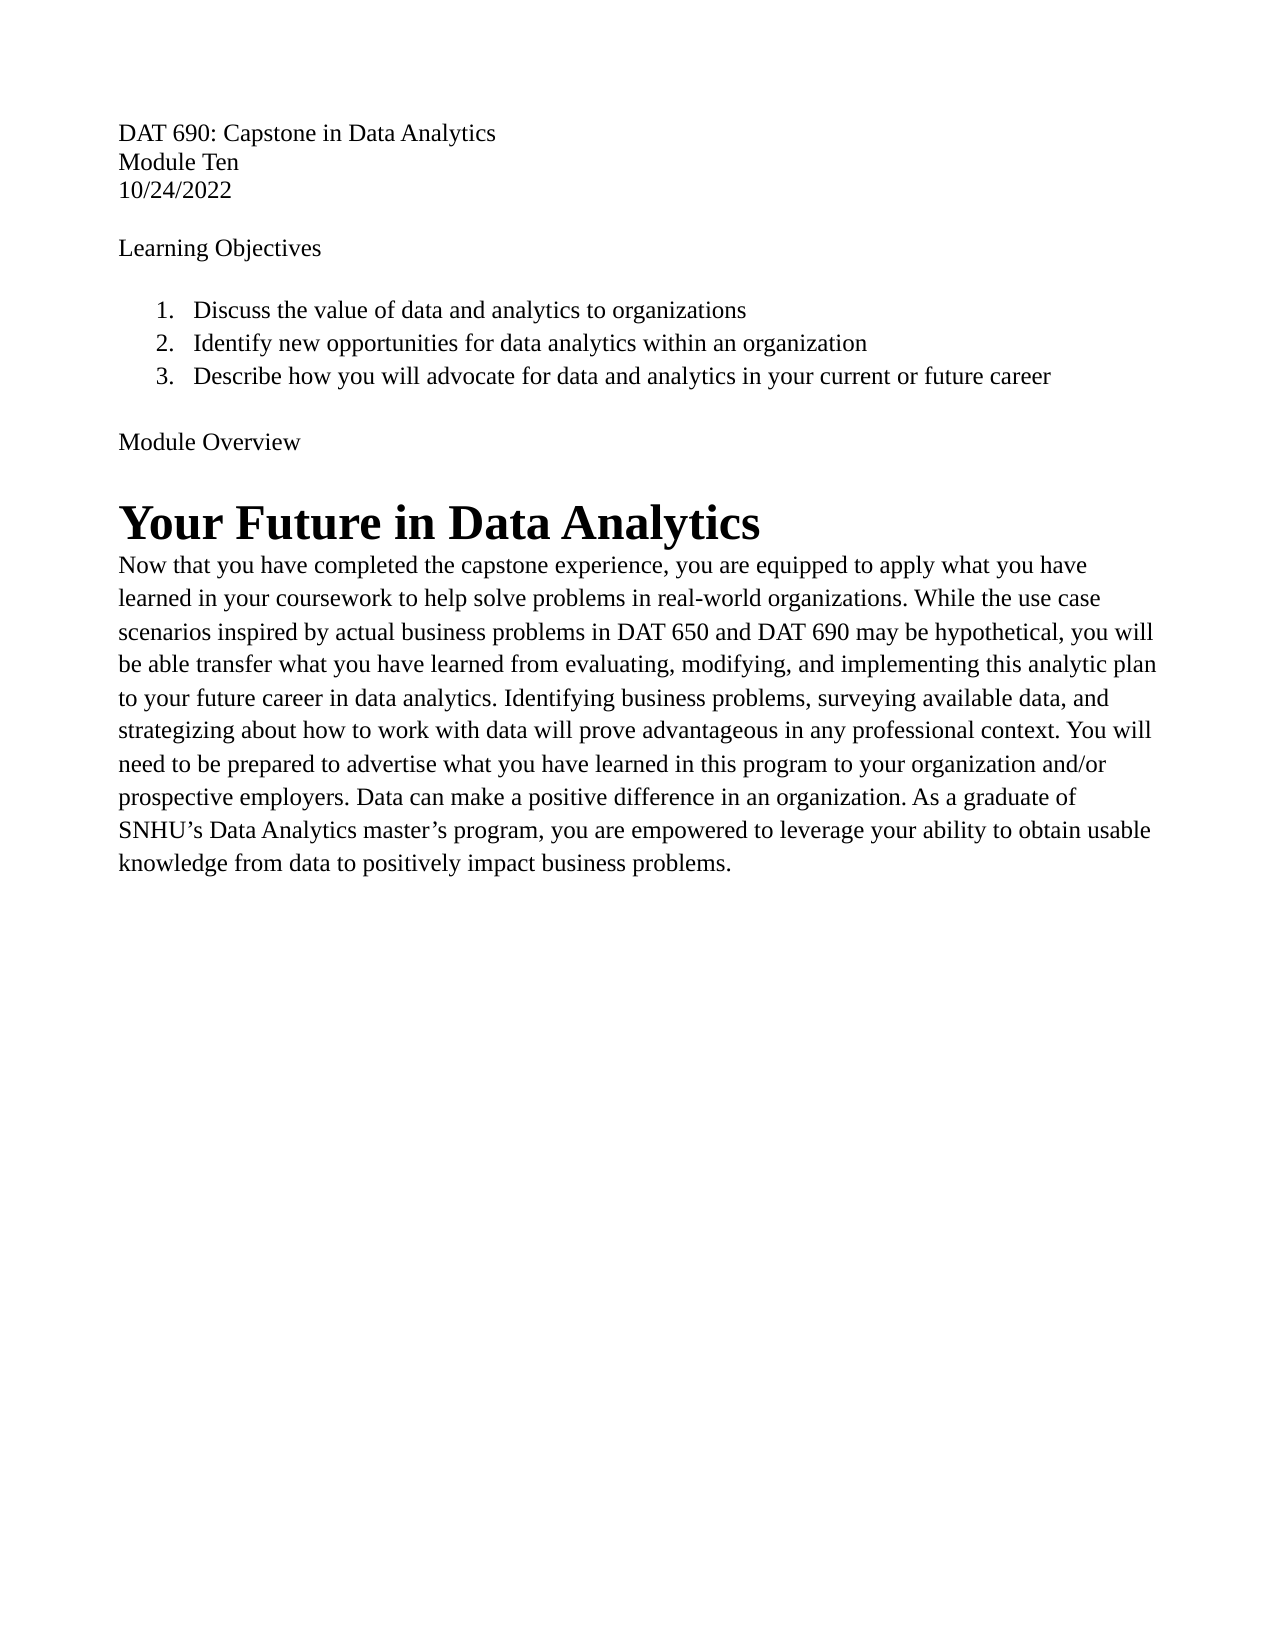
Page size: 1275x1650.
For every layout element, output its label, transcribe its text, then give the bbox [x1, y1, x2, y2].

subtitle Your Future in Data Analytics [118, 493, 1157, 551]
text Module Overview [118, 427, 1157, 456]
list Discuss the value of data and analytics to organizations [156, 295, 1157, 324]
text Learning Objectives [118, 233, 1157, 262]
list Identify new opportunities for data analytics within an organization [156, 328, 1157, 357]
text 10/24/2022 [118, 176, 1157, 204]
text Module Ten [118, 147, 1157, 176]
text Now that you have completed the capstone experience, you are equipped to apply what you have learned in your coursework to help solve problems in real-world organizations. While the use case scenarios inspired by actual business problems in DAT 650 and DAT 690 may be hypothetical, you will be able transfer what you have learned from evaluating, modifying, and implementing this analytic plan to your future career in data analytics. Identifying business problems, surveying available data, and strategizing about how to work with data will prove advantageous in any professional context. You will need to be prepared to advertise what you have learned in this program to your organization and/or prospective employers. Data can make a positive difference in an organization. As a graduate of SNHU’s Data Analytics master’s program, you are empowered to leverage your ability to obtain usable knowledge from data to positively impact business problems. [118, 551, 1157, 876]
text DAT 690: Capstone in Data Analytics [118, 118, 1157, 147]
list Describe how you will advocate for data and analytics in your current or future career [156, 361, 1157, 390]
